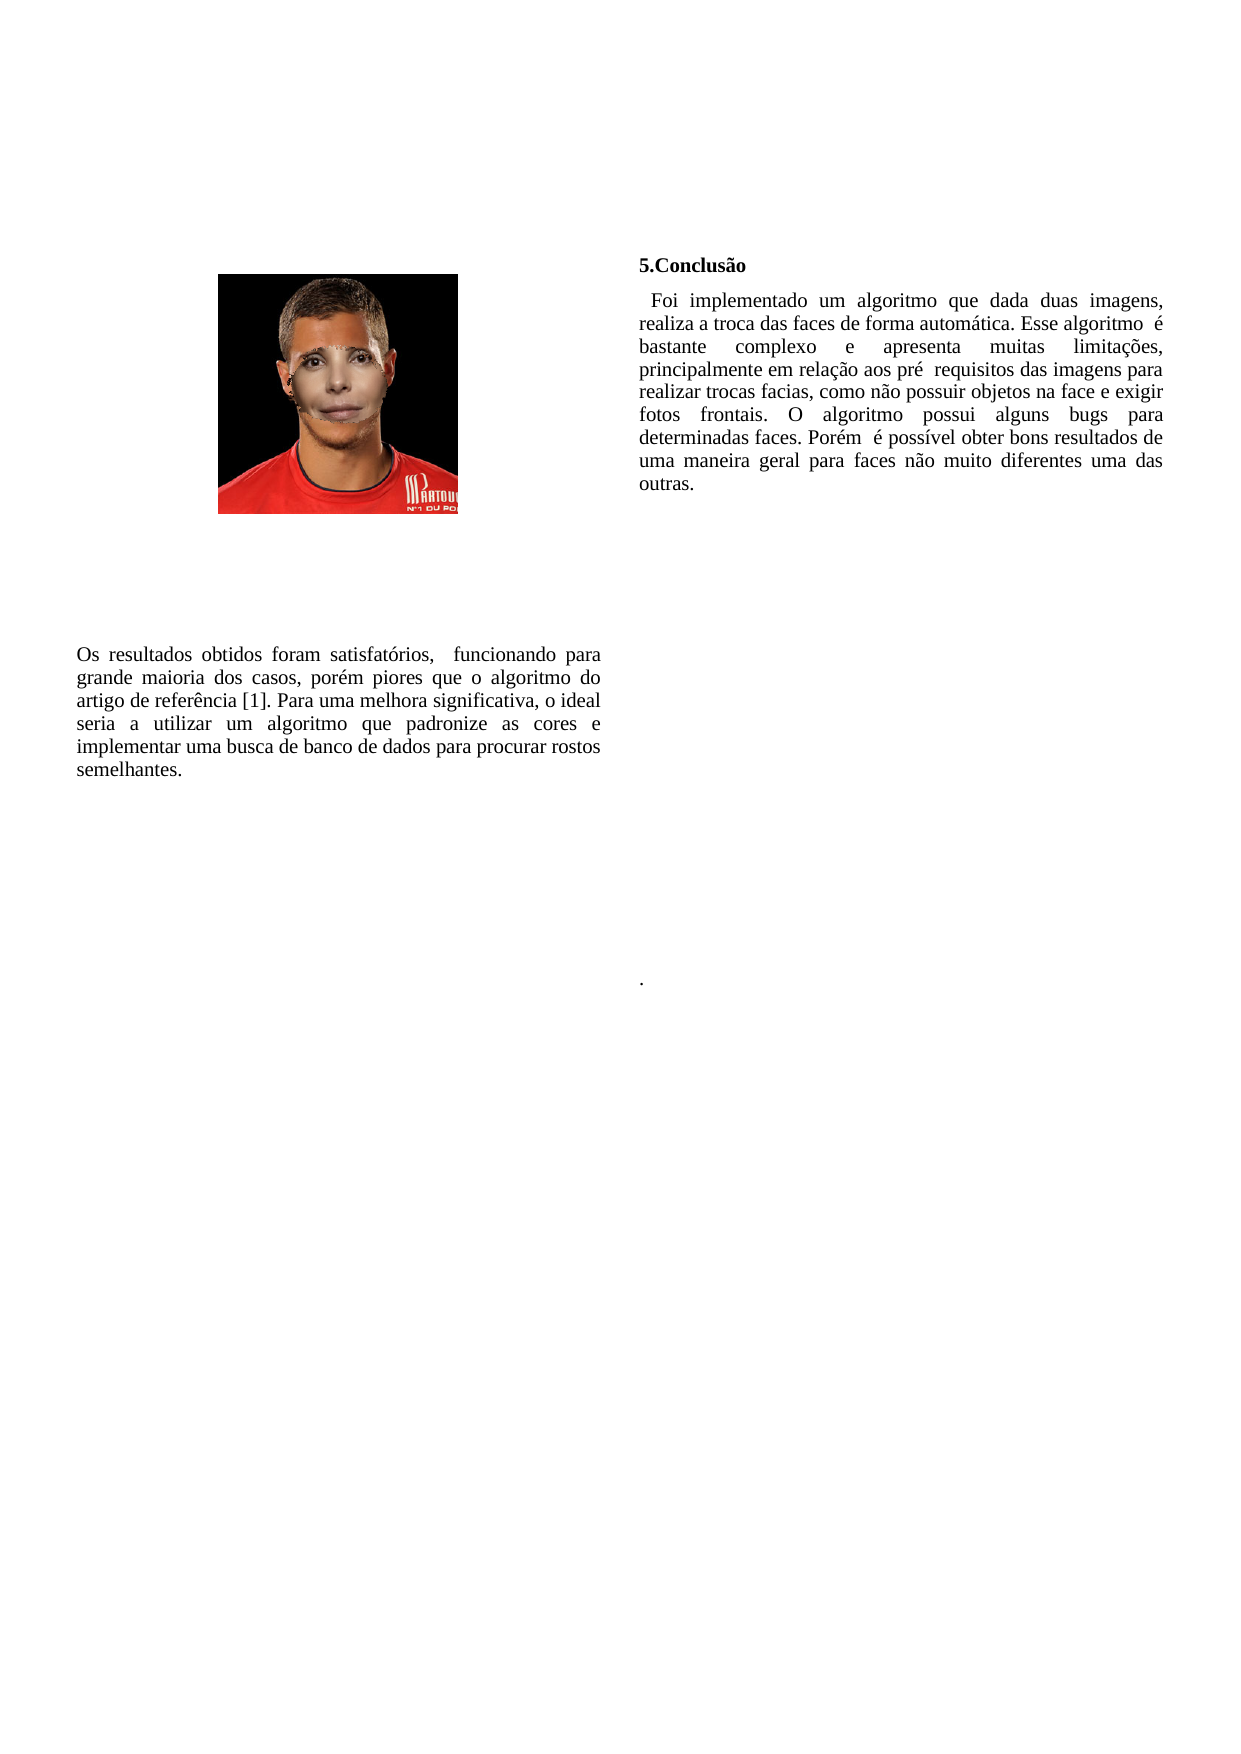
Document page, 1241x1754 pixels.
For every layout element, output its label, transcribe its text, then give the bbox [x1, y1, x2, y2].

text Os resultados obtidos foram satisfatórios, funcionando para grande maioria dos casos, porém piores que o algoritmo do artigo de referência [1]. Para uma melhora significativa, o ideal seria a utilizar um algoritmo que padronize as cores e implementar uma busca de banco de dados para procurar rostos semelhantes. [76, 643, 601, 781]
text 5.Conclusão [639, 254, 1164, 277]
picture [148, 255, 529, 562]
text Foi implementado um algoritmo que dada duas imagens, realiza a troca das faces de forma automática. Esse algoritmo é bastante complexo e apresenta muitas limitações, principalmente em relação aos pré requisitos das imagens para realizar trocas facias, como não possuir objetos na face e exigir fotos frontais. O algoritmo possui alguns bugs para determinadas faces. Porém é possível obter bons resultados de uma maneira geral para faces não muito diferentes uma das outras. [639, 289, 1164, 495]
text . [639, 967, 1164, 989]
